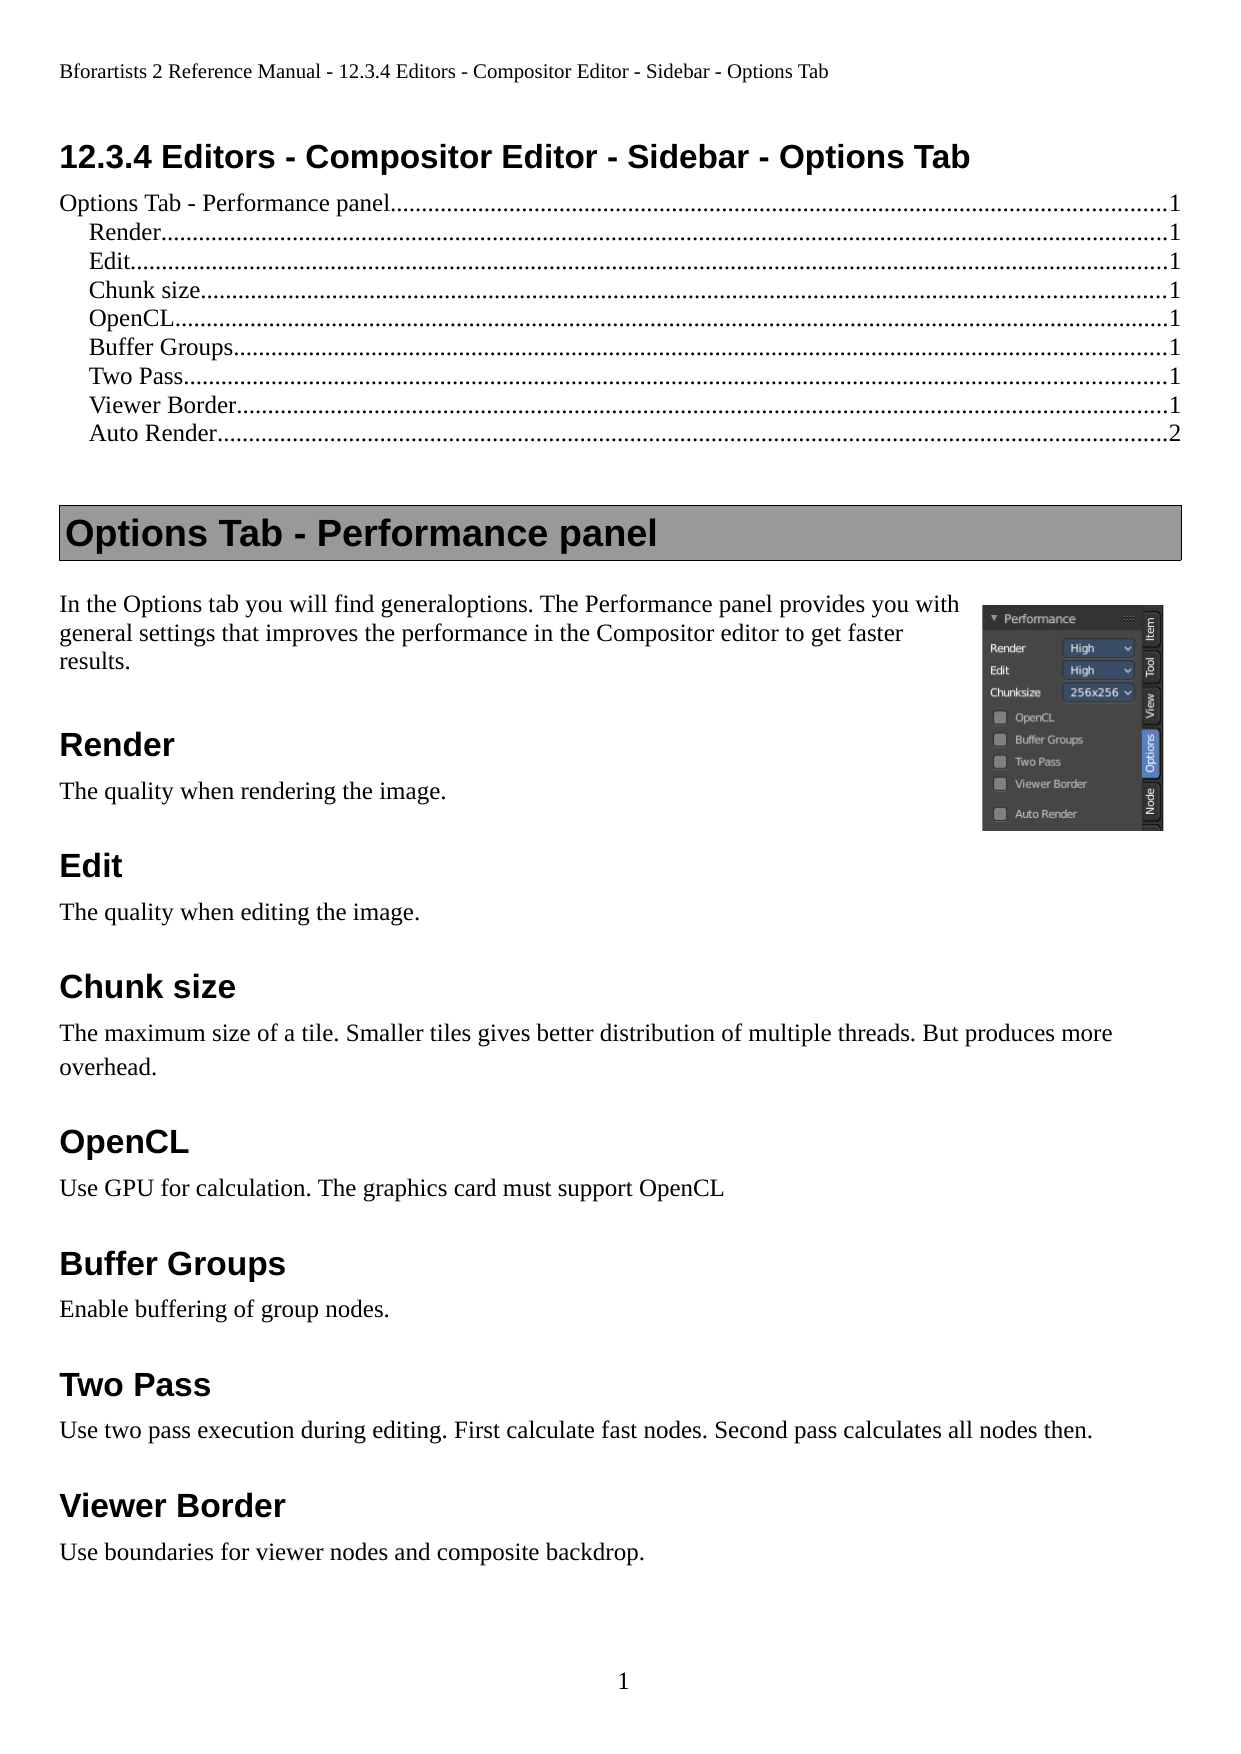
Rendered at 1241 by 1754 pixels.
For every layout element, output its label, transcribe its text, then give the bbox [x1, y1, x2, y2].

text Edit 1 [88, 246, 1181, 275]
subtitle Render [59, 725, 982, 763]
subtitle [1164, 725, 1181, 763]
text Options Tab - Performance panel 1 [59, 188, 1181, 217]
subtitle Buffer Groups [59, 1243, 1181, 1282]
subtitle Chunk size [59, 967, 1181, 1005]
text Use GPU for calculation. The graphics card must support OpenCL [59, 1173, 1181, 1202]
picture [982, 605, 1164, 831]
text The maximum size of a tile. Smaller tiles gives better distribution of multiple threads. But produces more overhead. [59, 1018, 1181, 1081]
text Use boundaries for viewer nodes and composite backdrop. [59, 1537, 1181, 1565]
text The quality when editing the image. [59, 897, 1181, 926]
subtitle Two Pass [59, 1364, 1181, 1403]
table_header Options Tab - Performance panel [60, 506, 1181, 560]
text Enable buffering of group nodes. [59, 1294, 1181, 1323]
subtitle Edit [59, 846, 1181, 884]
text Chunk size 1 [88, 275, 1181, 303]
text OpenCL 1 [88, 303, 1181, 332]
subtitle OpenCL [59, 1122, 1181, 1161]
subtitle 12.3.4 Editors - Compositor Editor - Sidebar - Options Tab [59, 138, 1181, 176]
text Buffer Groups 1 [88, 332, 1181, 361]
text In the Options tab you will find generaloptions. The Performance panel provides you with general settings that improves the performance in the Compositor editor to get faster results. [59, 589, 1181, 675]
text Viewer Border 1 [88, 390, 1181, 418]
text Use two pass execution during editing. First calculate fast nodes. Second pass calculates all nodes then. [59, 1416, 1181, 1444]
text The quality when rendering the image. [59, 776, 982, 804]
text Two Pass 1 [88, 361, 1181, 390]
text Render 1 [88, 217, 1181, 246]
subtitle Viewer Border [59, 1485, 1181, 1524]
text Auto Render 2 [88, 418, 1181, 447]
